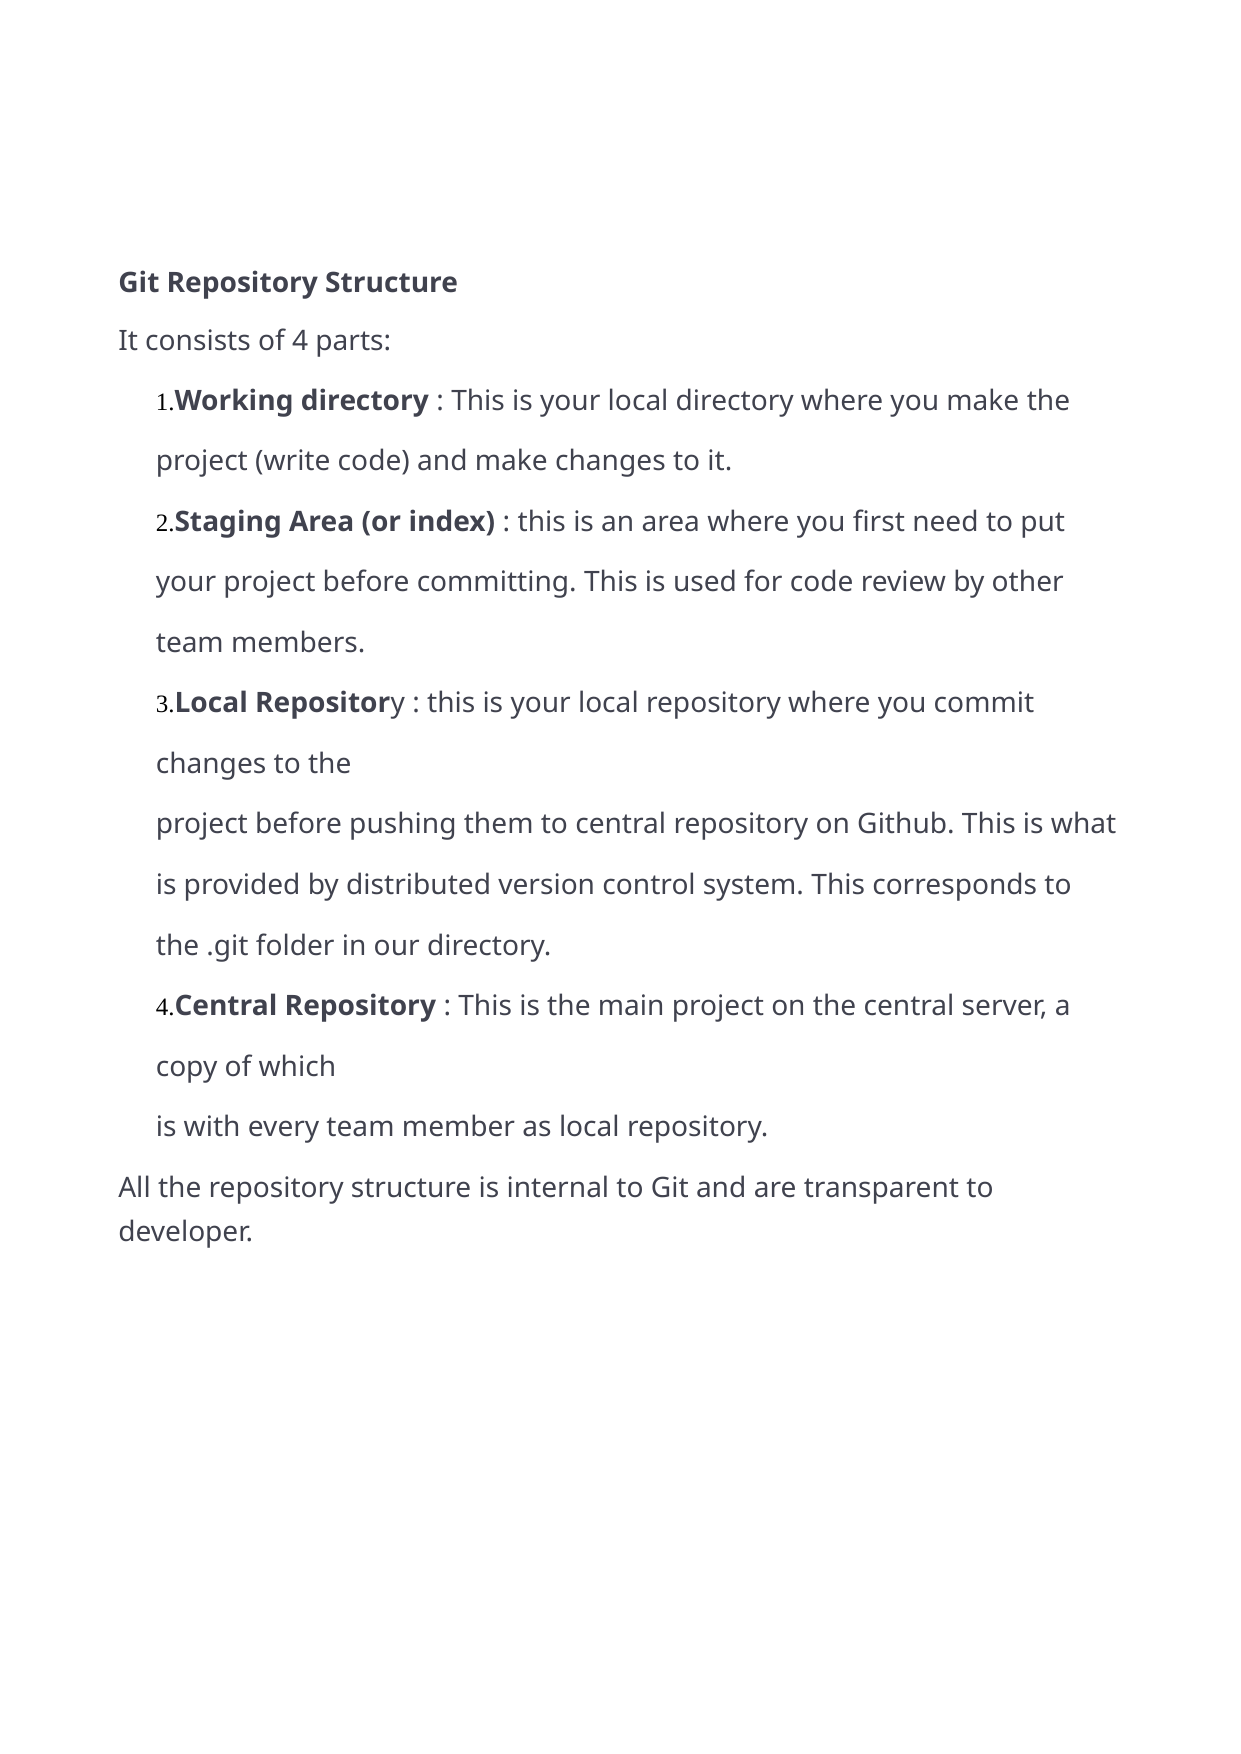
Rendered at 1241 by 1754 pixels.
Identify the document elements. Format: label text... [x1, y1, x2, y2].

list Local Repository : this is your local repository where you commit changes to the project before pushing them to central repository on Github. This is what is provided by distributed version control system. This corresponds to the .git folder in our directory. [156, 683, 1122, 963]
list Working directory : This is your local directory where you make the project (write code) and make changes to it. [156, 380, 1122, 479]
list Central Repository : This is the main project on the central server, a copy of which is with every team member as local repository. [156, 985, 1122, 1145]
list Staging Area (or index) : this is an area where you first need to put your project before committing. This is used for code review by other team members. [156, 501, 1122, 661]
text It consists of 4 parts: [118, 321, 1122, 359]
text Git Repository Structure [118, 262, 1122, 300]
text All the repository structure is internal to Git and are transparent to developer. [118, 1167, 1122, 1249]
